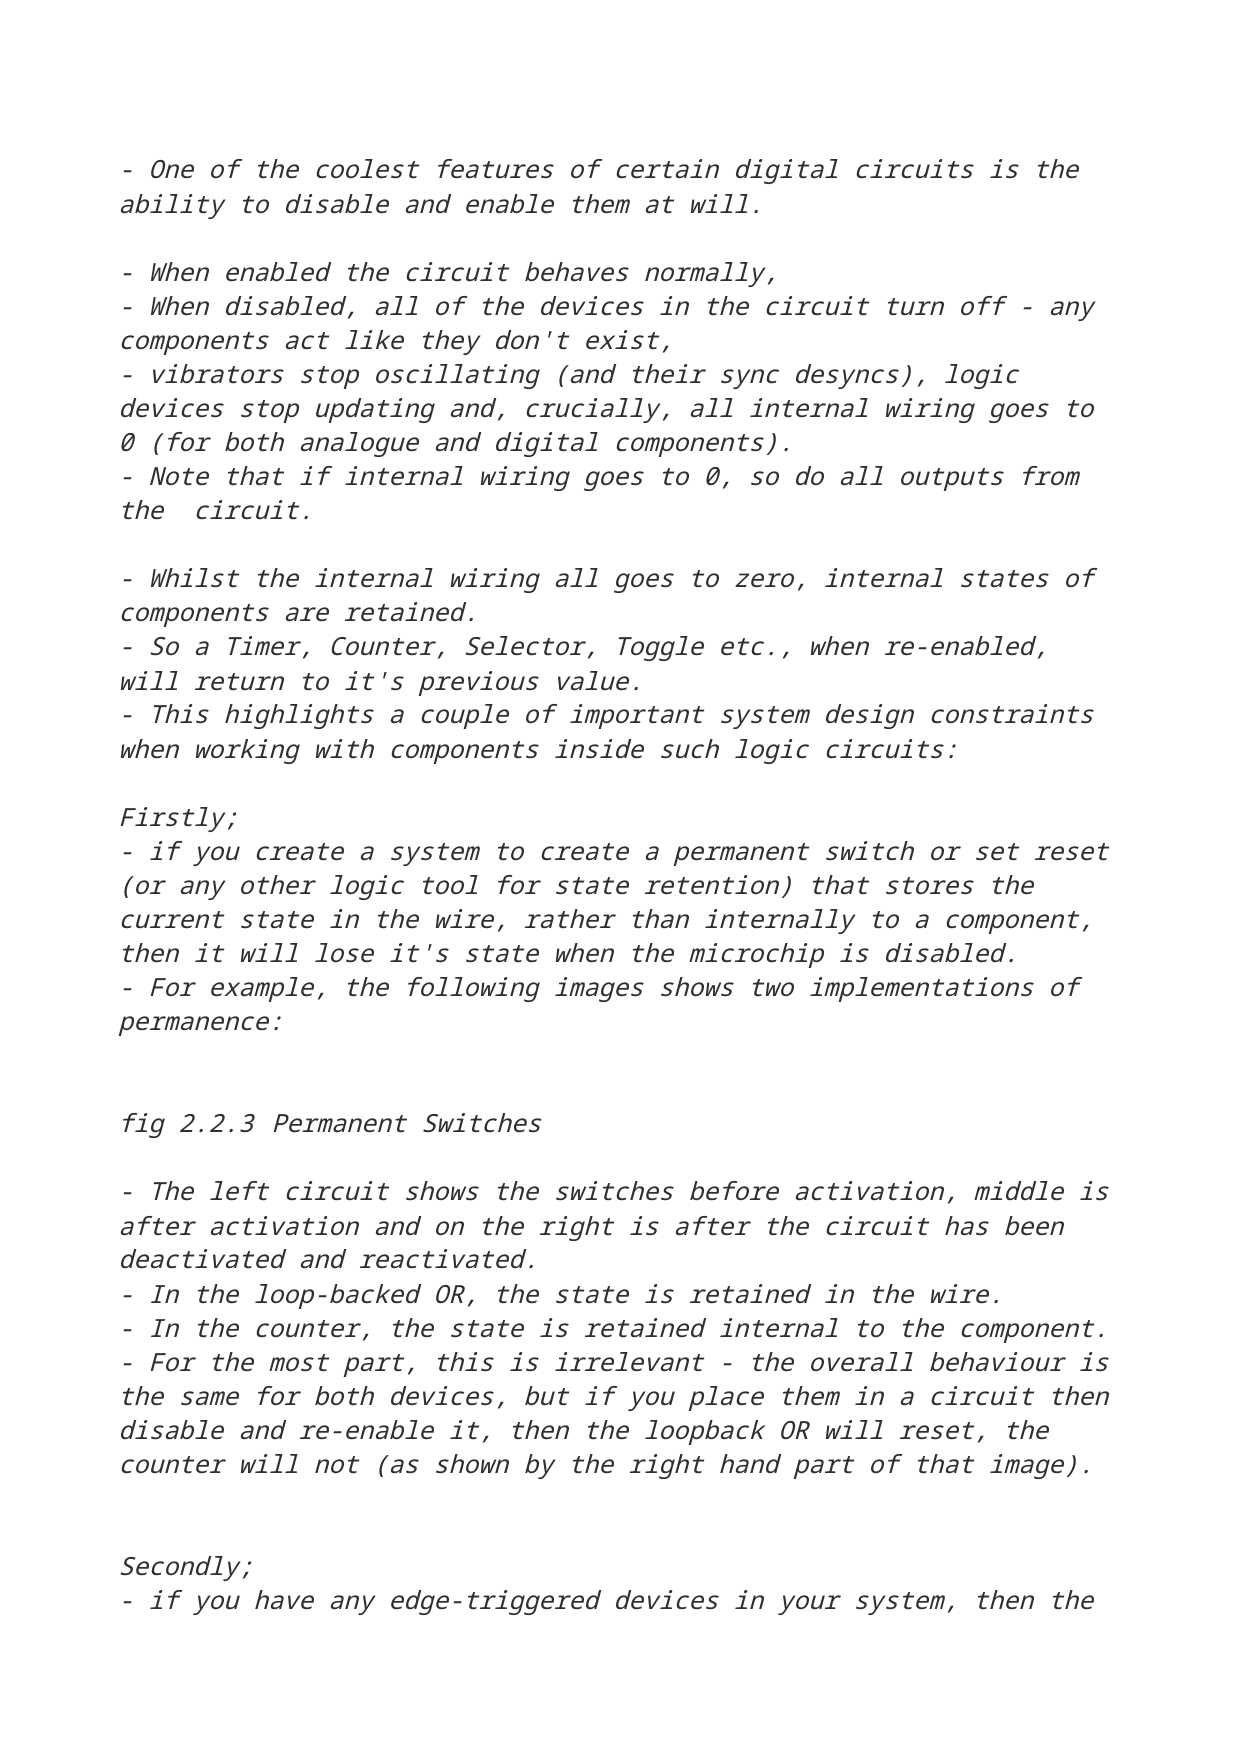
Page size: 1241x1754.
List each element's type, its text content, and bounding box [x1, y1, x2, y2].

text - For example, the following images shows two implementations of permanence: [118, 970, 1122, 1038]
text - In the counter, the state is retained internal to the component. [118, 1310, 1122, 1344]
text - The left circuit shows the switches before activation, middle is after activation and on the right is after the circuit has been deactivated and reactivated. [118, 1174, 1122, 1276]
text - One of the coolest features of certain digital circuits is the ability to disable and enable them at will. [118, 152, 1122, 220]
text - Whilst the internal wiring all goes to zero, internal states of components are retained. [118, 561, 1122, 629]
text - When enabled the circuit behaves normally, [118, 254, 1122, 288]
text - For the most part, this is irrelevant - the overall behaviour is the same for both devices, but if you place them in a circuit then disable and re-enable it, then the loopback OR will reset, the counter will not (as shown by the right hand part of that image). [118, 1344, 1122, 1481]
text - vibrators stop oscillating (and their sync desyncs), logic devices stop updating and, crucially, all internal wiring goes to 0 (for both analogue and digital components). [118, 357, 1122, 459]
text - Note that if internal wiring goes to 0, so do all outputs from the circuit. [118, 459, 1122, 527]
text - So a Timer, Counter, Selector, Toggle etc., when re-enabled, will return to it's previous value. [118, 629, 1122, 697]
text - In the loop-backed OR, the state is retained in the wire. [118, 1276, 1122, 1310]
text - When disabled, all of the devices in the circuit turn off - any components act like they don't exist, [118, 288, 1122, 357]
text Secondly; [118, 1549, 1122, 1583]
text - if you have any edge-triggered devices in your system, then the [118, 1583, 1122, 1617]
text fig 2.2.3 Permanent Switches [118, 1106, 1122, 1140]
text - This highlights a couple of important system design constraints when working with components inside such logic circuits: [118, 697, 1122, 765]
text - if you create a system to create a permanent switch or set reset (or any other logic tool for state retention) that stores the current state in the wire, rather than internally to a component, then it will lose it's state when the microchip is disabled. [118, 833, 1122, 970]
text Firstly; [118, 799, 1122, 833]
